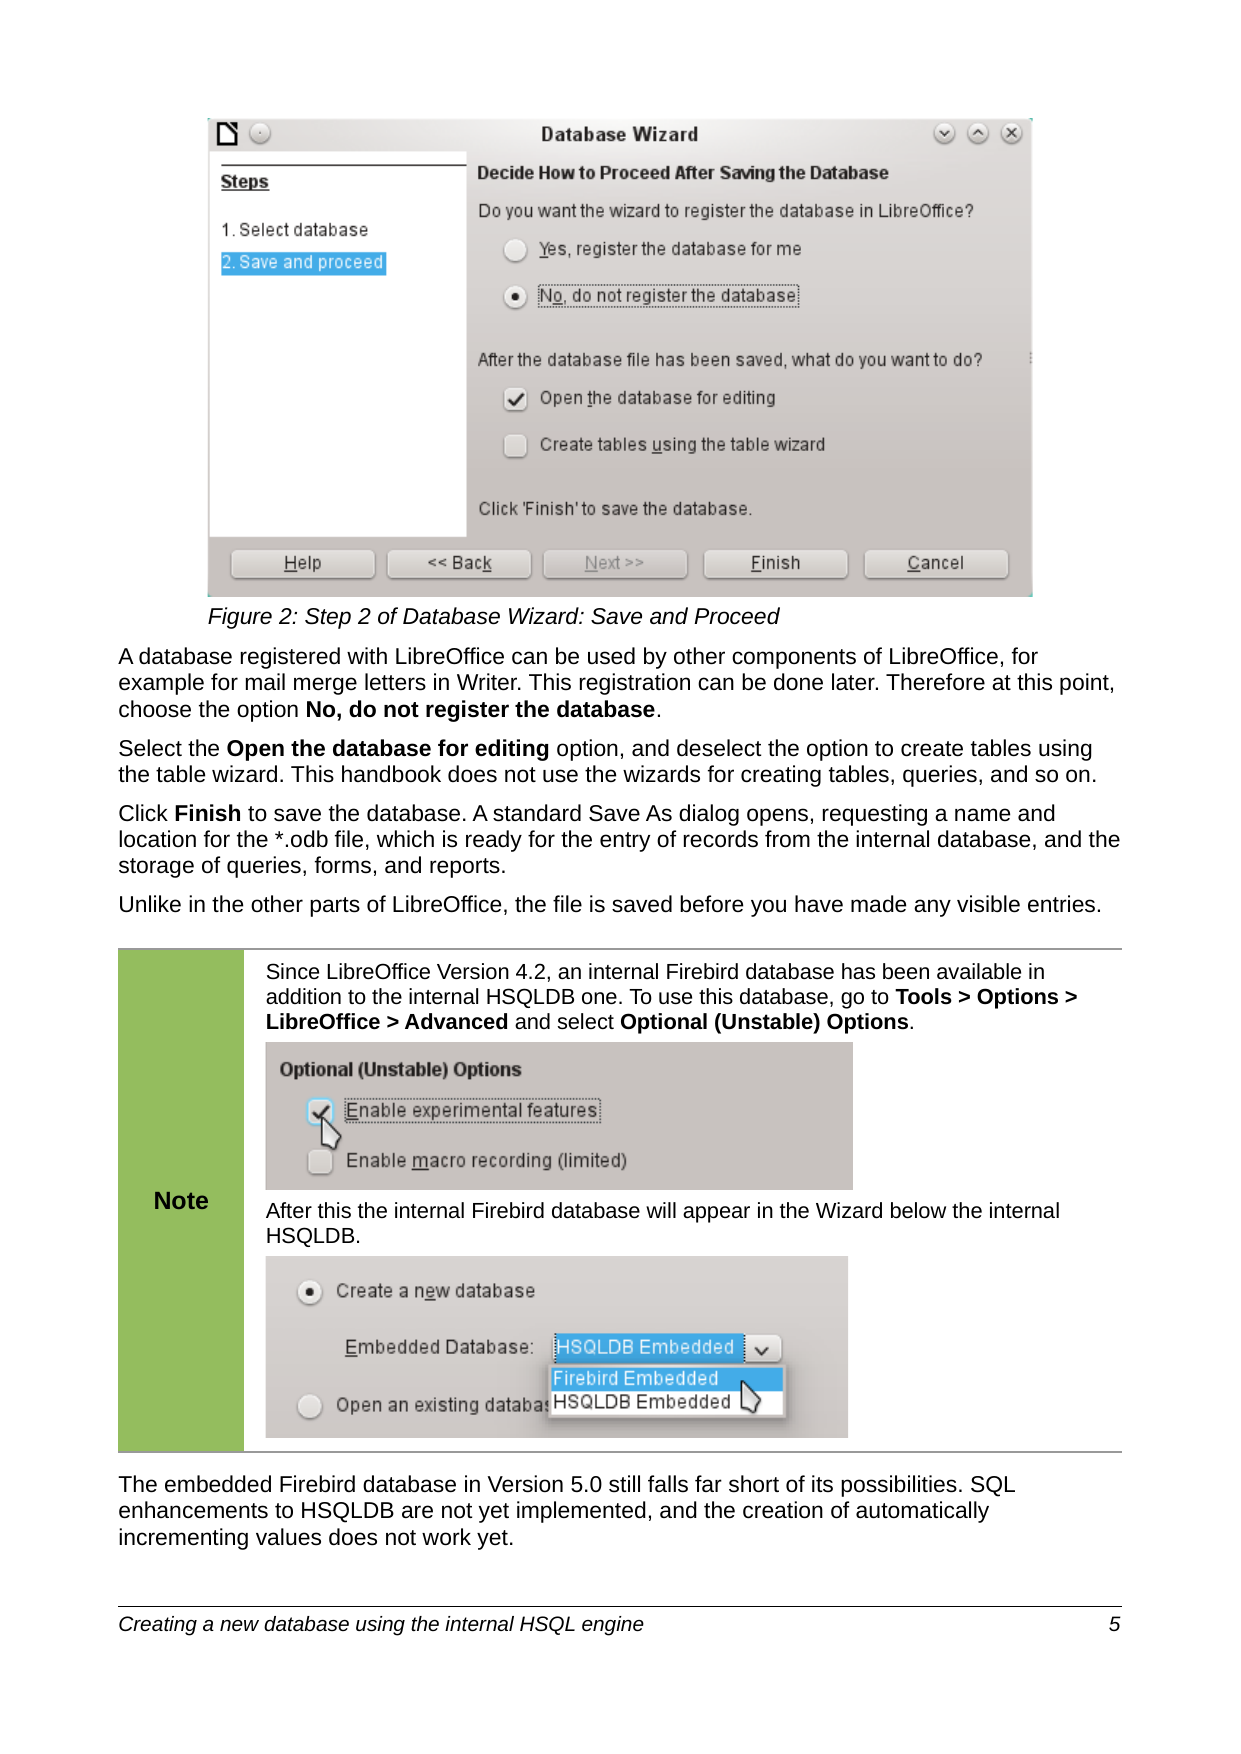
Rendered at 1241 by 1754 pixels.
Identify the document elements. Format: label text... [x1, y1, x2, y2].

picture [265, 1042, 853, 1190]
text A database registered with LibreOffice can be used by other components of LibreOffice, for example for mail merge letters in Writer. This registration can be done later. Therefore at this point, choose the option No, do not register the database. [118, 643, 1122, 722]
text Figure 2: Step 2 of Database Wizard: Save and Proceed [208, 603, 1033, 629]
text Unlike in the other parts of LibreOffice, the file is saved before you have made any visible entries. [118, 891, 1122, 918]
table_header Note [118, 950, 244, 1451]
picture [265, 1256, 849, 1438]
text The embedded Firebird database in Version 5.0 still falls far short of its possibilities. SQL enhancements to HSQLDB are not yet implemented, and the creation of automatically incrementing values does not work yet. [118, 1471, 1122, 1550]
picture [207, 118, 1033, 597]
table_header Since LibreOffice Version 4.2, an internal Firebird database has been available in addition to the internal HSQLDB one. To use this database, go to Tools > Options > LibreOffice > Advanced and select Optional (Unstable) Options. After this the internal Firebird database will appear in the Wizard below the internal HSQLDB. [244, 950, 1122, 1451]
text Click Finish to save the database. A standard Save As dialog opens, requesting a name and location for the *.odb file, which is ready for the entry of records from the internal database, and the storage of queries, forms, and reports. [118, 800, 1122, 879]
text Select the Open the database for editing option, and deselect the option to create tables using the table wizard. This handbook does not use the wizards for creating tables, queries, and so on. [118, 734, 1122, 787]
